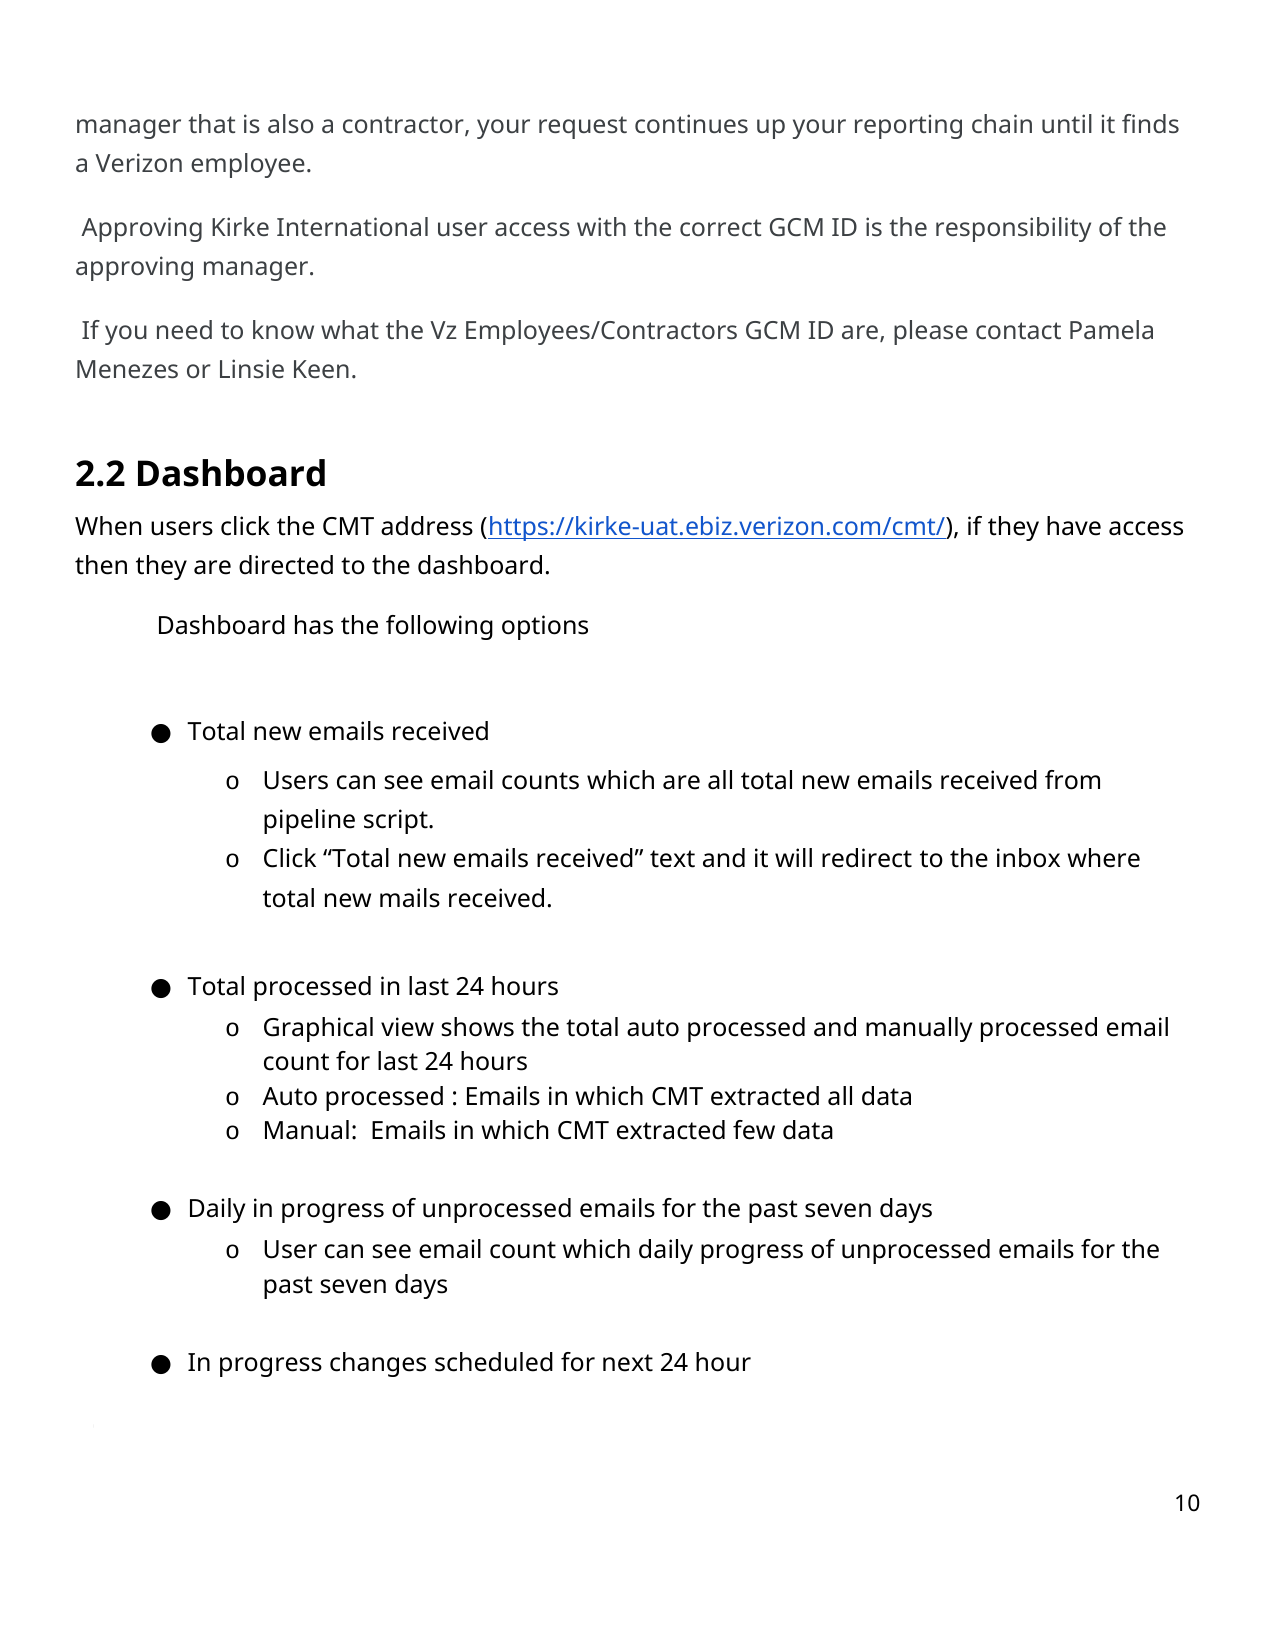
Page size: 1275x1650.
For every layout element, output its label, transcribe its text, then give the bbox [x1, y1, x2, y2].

list In progress changes scheduled for next 24 hour [150, 1334, 1200, 1386]
list Daily in progress of unprocessed emails for the past seven days [150, 1181, 1200, 1232]
text Approving Kirke International user access with the correct GCM ID is the responsibility of the approving manager. [75, 209, 1200, 283]
text manager that is also a contractor, your request continues up your reporting chain until it finds a Verizon employee. [75, 106, 1200, 179]
list Manual: Emails in which CMT extracted few data [225, 1112, 1200, 1147]
list User can see email count which daily progress of unprocessed emails for the past seven days [225, 1232, 1200, 1300]
text Dashboard has the following options [150, 608, 1200, 678]
text When users click the CMT address (https://kirke-uat.ebiz.verizon.com/cmt/), if they have access then they are directed to the dashboard. [75, 509, 1200, 582]
list Click “Total new emails received” text and it will redirect to the inbox where total new mails received. [225, 841, 1200, 914]
list Graphical view shows the total auto processed and manually processed email count for last 24 hours [225, 1010, 1200, 1078]
text If you need to know what the Vz Employees/Contractors GCM ID are, please contact Pamela Menezes or Linsie Keen. [75, 313, 1200, 386]
list Users can see email counts which are all total new emails received from pipeline script. [225, 762, 1200, 836]
list Total processed in last 24 hours [150, 958, 1200, 1010]
list Auto processed : Emails in which CMT extracted all data [225, 1078, 1200, 1112]
subtitle 2.2 Dashboard [75, 448, 1200, 496]
list Total new emails received [150, 703, 1200, 755]
